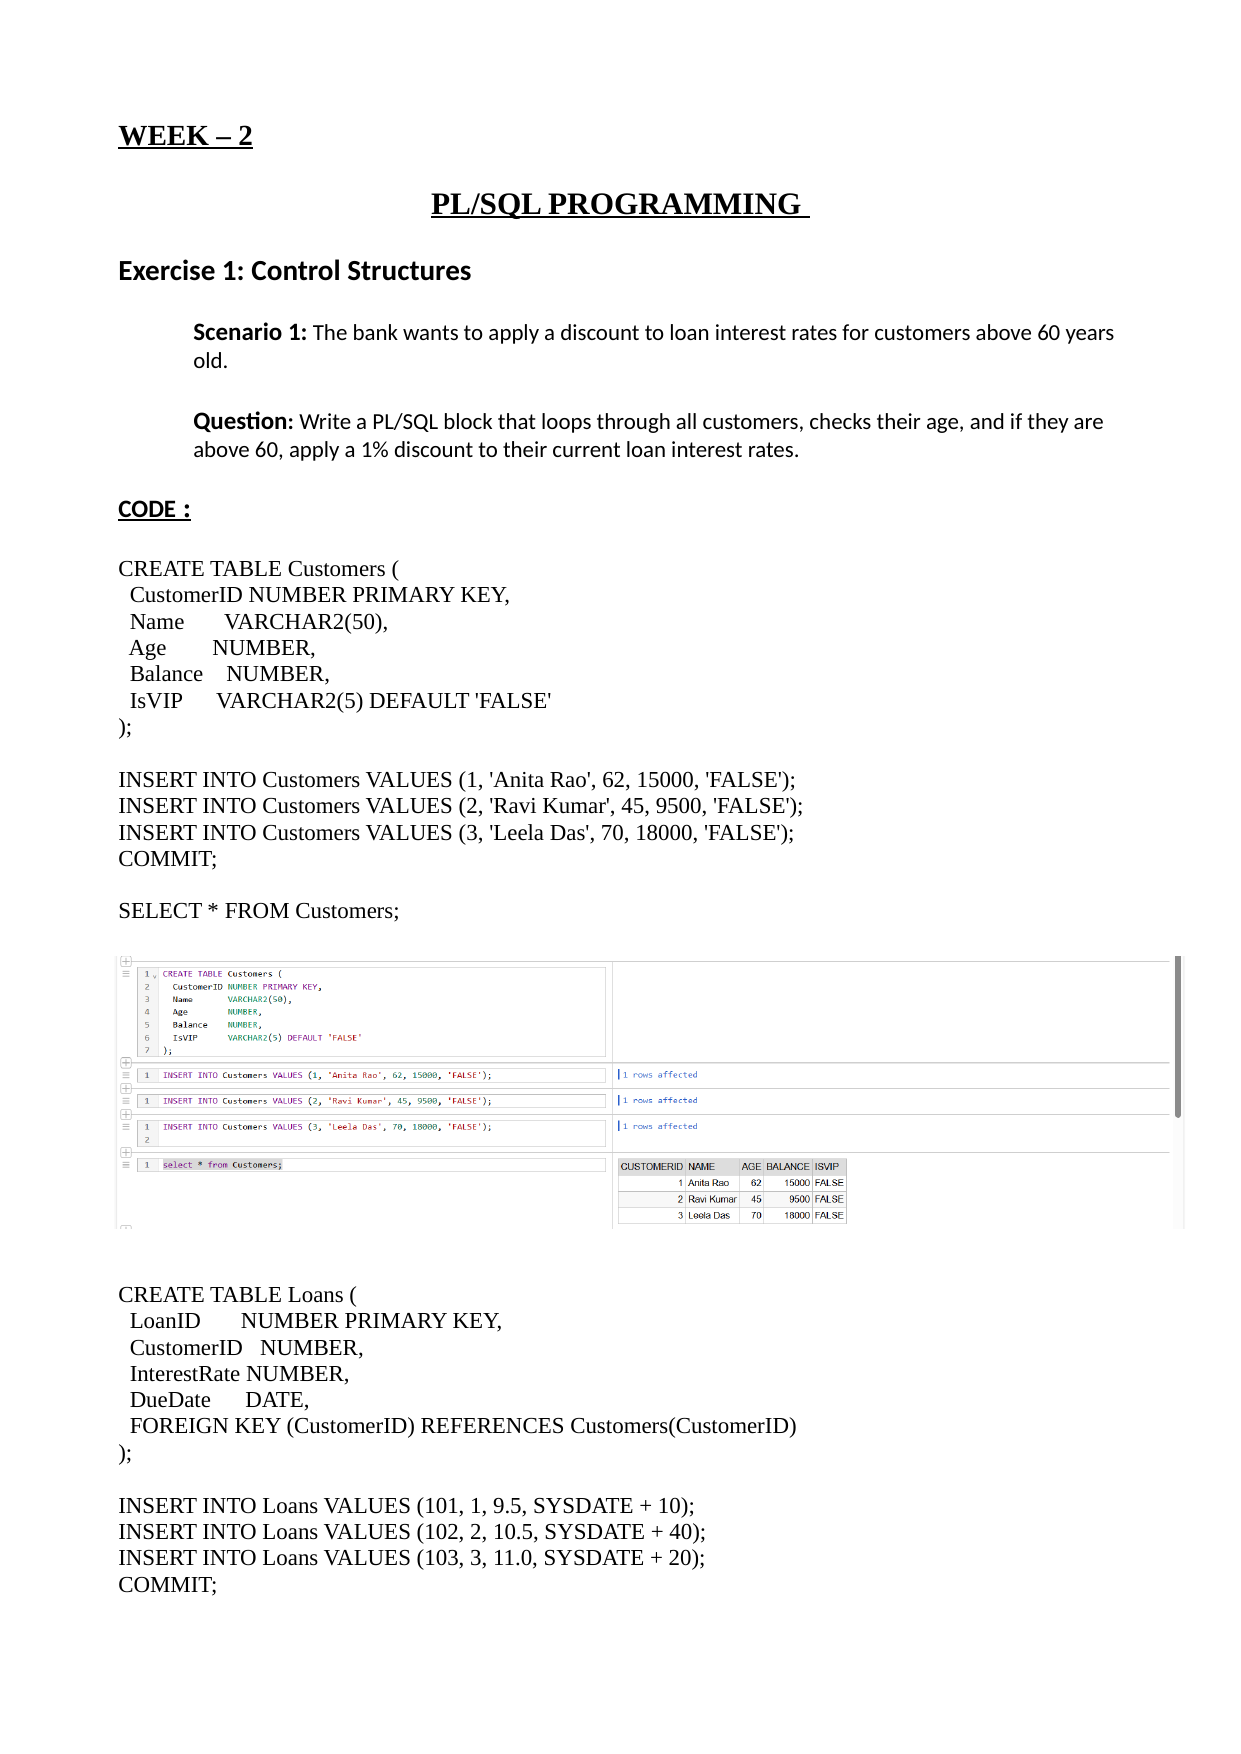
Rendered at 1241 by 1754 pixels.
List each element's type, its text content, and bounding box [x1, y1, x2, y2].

text INSERT INTO Customers VALUES (3, 'Leela Das', 70, 18000, 'FALSE'); [118, 818, 1122, 845]
text COMMIT; [118, 1571, 1122, 1597]
text Exercise 1: Control Structures [118, 252, 1122, 288]
text Scenario 1: The bank wants to apply a discount to loan interest rates for customers above 60 years old. [193, 316, 1122, 374]
text CREATE TABLE Customers ( [118, 555, 1122, 581]
text PL/SQL PROGRAMMING [118, 185, 1122, 221]
text Question: Write a PL/SQL block that loops through all customers, checks their age, and if they are above 60, apply a 1% discount to their current loan interest rates. [193, 405, 1122, 492]
text CustomerID NUMBER PRIMARY KEY, [118, 581, 1122, 608]
text IsVIP VARCHAR2(5) DEFAULT 'FALSE' [118, 687, 1122, 713]
text Name VARCHAR2(50), [118, 608, 1122, 634]
text WEEK – 2 [118, 118, 1122, 152]
text LoanID NUMBER PRIMARY KEY, [118, 1307, 1122, 1333]
text INSERT INTO Loans VALUES (103, 3, 11.0, SYSDATE + 20); [118, 1544, 1122, 1571]
text InterestRate NUMBER, [118, 1360, 1122, 1386]
text SELECT * FROM Customers; [118, 898, 1122, 924]
text Age NUMBER, [118, 634, 1122, 660]
text DueDate DATE, [118, 1386, 1122, 1413]
text INSERT INTO Loans VALUES (102, 2, 10.5, SYSDATE + 40); [118, 1518, 1122, 1544]
text CustomerID NUMBER, [118, 1333, 1122, 1360]
text INSERT INTO Loans VALUES (101, 1, 9.5, SYSDATE + 10); [118, 1492, 1122, 1518]
text ); [118, 1439, 1122, 1465]
text INSERT INTO Customers VALUES (2, 'Ravi Kumar', 45, 9500, 'FALSE'); [118, 792, 1122, 818]
text ); [118, 713, 1122, 739]
text CODE : [118, 492, 1122, 524]
text INSERT INTO Customers VALUES (1, 'Anita Rao', 62, 15000, 'FALSE'); [118, 766, 1122, 792]
text COMMIT; [118, 845, 1122, 871]
picture [114, 956, 1186, 1229]
text FOREIGN KEY (CustomerID) REFERENCES Customers(CustomerID) [118, 1413, 1122, 1439]
text Balance NUMBER, [118, 660, 1122, 687]
text CREATE TABLE Loans ( [118, 1281, 1122, 1307]
